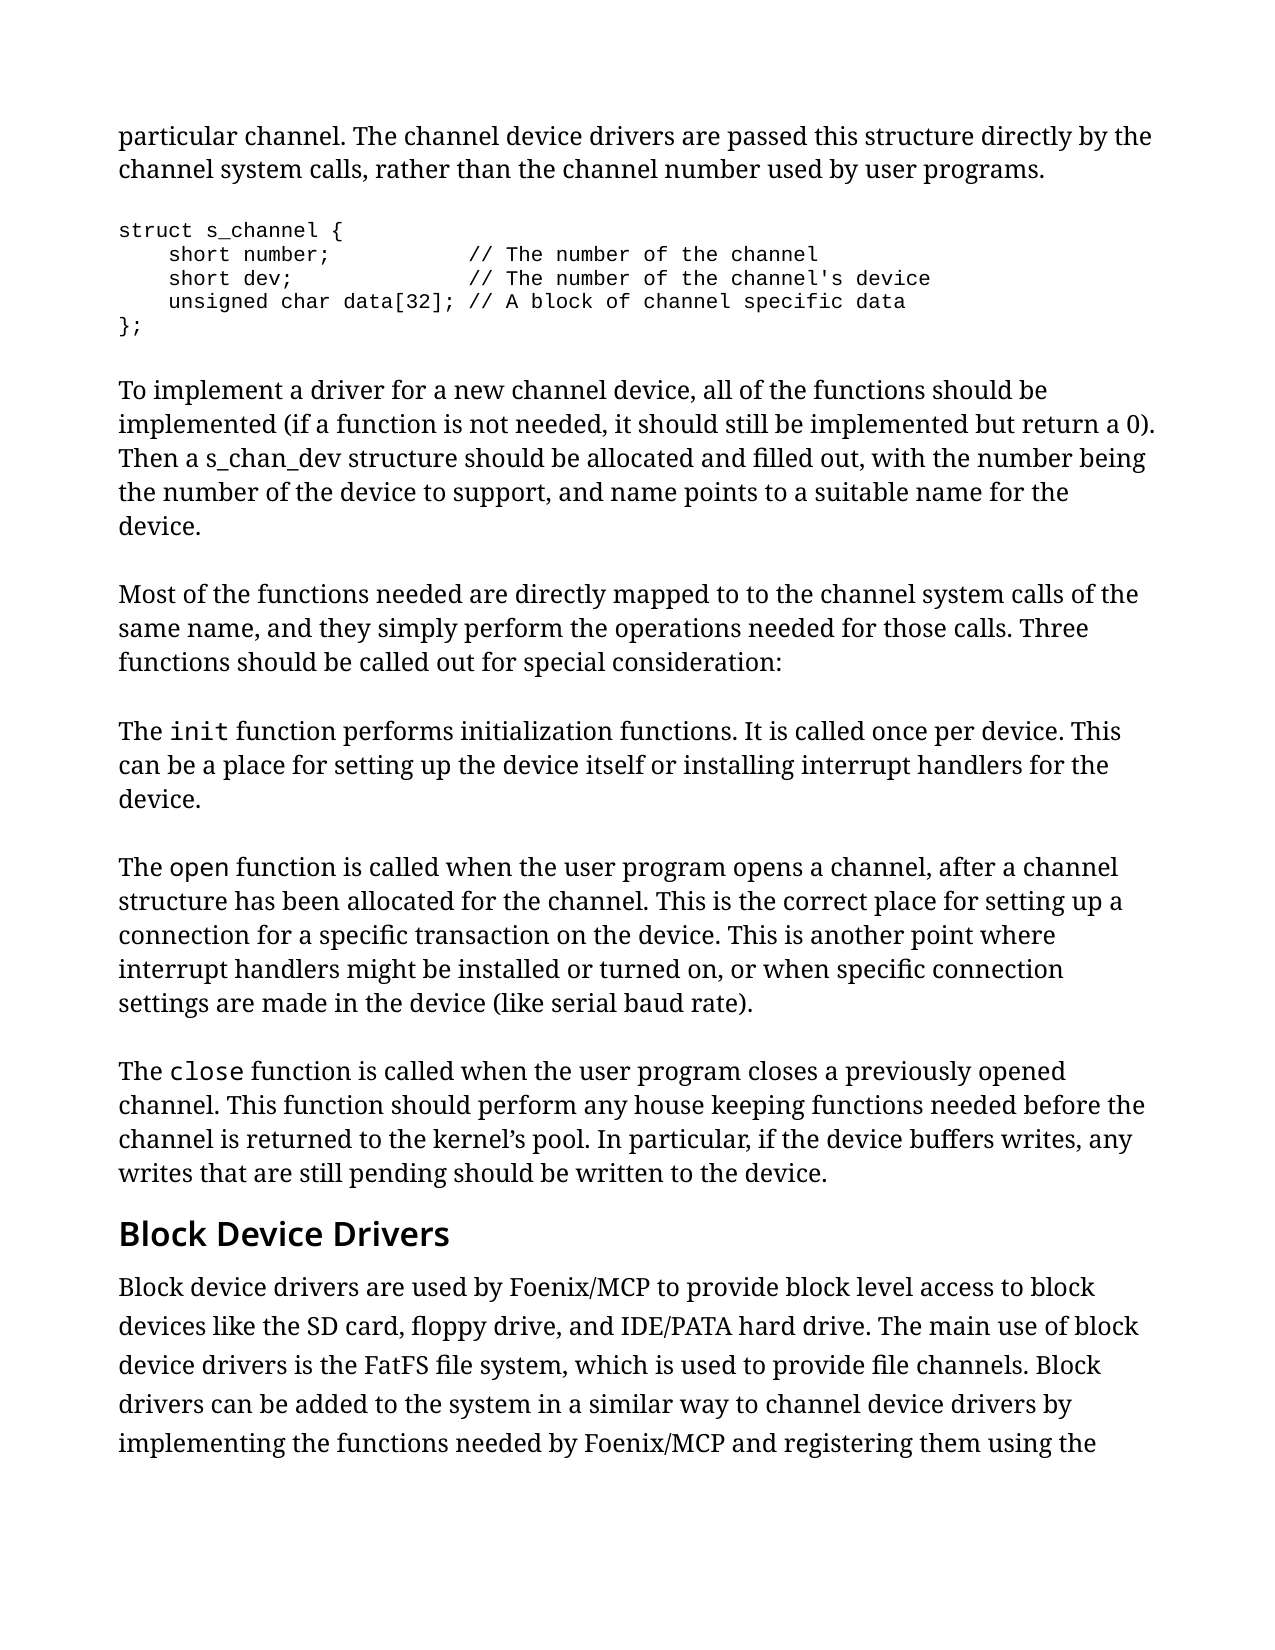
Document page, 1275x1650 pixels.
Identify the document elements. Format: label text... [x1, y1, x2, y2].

text The open function is called when the user program opens a channel, after a channel structure has been allocated for the channel. This is the correct place for setting up a connection for a specific transaction on the device. This is another point where interrupt handlers might be installed or turned on, or when specific connection settings are made in the device (like serial baud rate). [118, 849, 1157, 1020]
text Most of the functions needed are directly mapped to to the channel system calls of the same name, and they simply perform the operations needed for those calls. Three functions should be called out for special consideration: [118, 577, 1157, 679]
text particular channel. The channel device drivers are passed this structure directly by the channel system calls, rather than the channel number used by user programs. [118, 118, 1157, 186]
text short dev; // The number of the channel's device [118, 268, 1157, 291]
text }; [118, 315, 1157, 338]
text struct s_channel { [118, 220, 1157, 244]
text The init function performs initialization functions. It is called once per device. This can be a place for setting up the device itself or installing interrupt handlers for the device. [118, 713, 1157, 815]
text short number; // The number of the channel [118, 244, 1157, 268]
text unsigned char data[32]; // A block of channel specific data [118, 291, 1157, 315]
subtitle Block Device Drivers [118, 1211, 1157, 1257]
text To implement a driver for a new channel device, all of the functions should be implemented (if a function is not needed, it should still be implemented but return a 0). Then a s_chan_dev structure should be allocated and filled out, with the number being the number of the device to support, and name points to a suitable name for the device. [118, 373, 1157, 543]
text Block device drivers are used by Foenix/MCP to provide block level access to block devices like the SD card, floppy drive, and IDE/PATA hard drive. The main use of block device drivers is the FatFS file system, which is used to provide file channels. Block drivers can be added to the system in a similar way to channel device drivers by implementing the functions needed by Foenix/MCP and registering them using the [118, 1269, 1157, 1460]
text The close function is called when the user program closes a previously opened channel. This function should perform any house keeping functions needed before the channel is returned to the kernel’s pool. In particular, if the device buffers writes, any writes that are still pending should be written to the device. [118, 1054, 1157, 1190]
